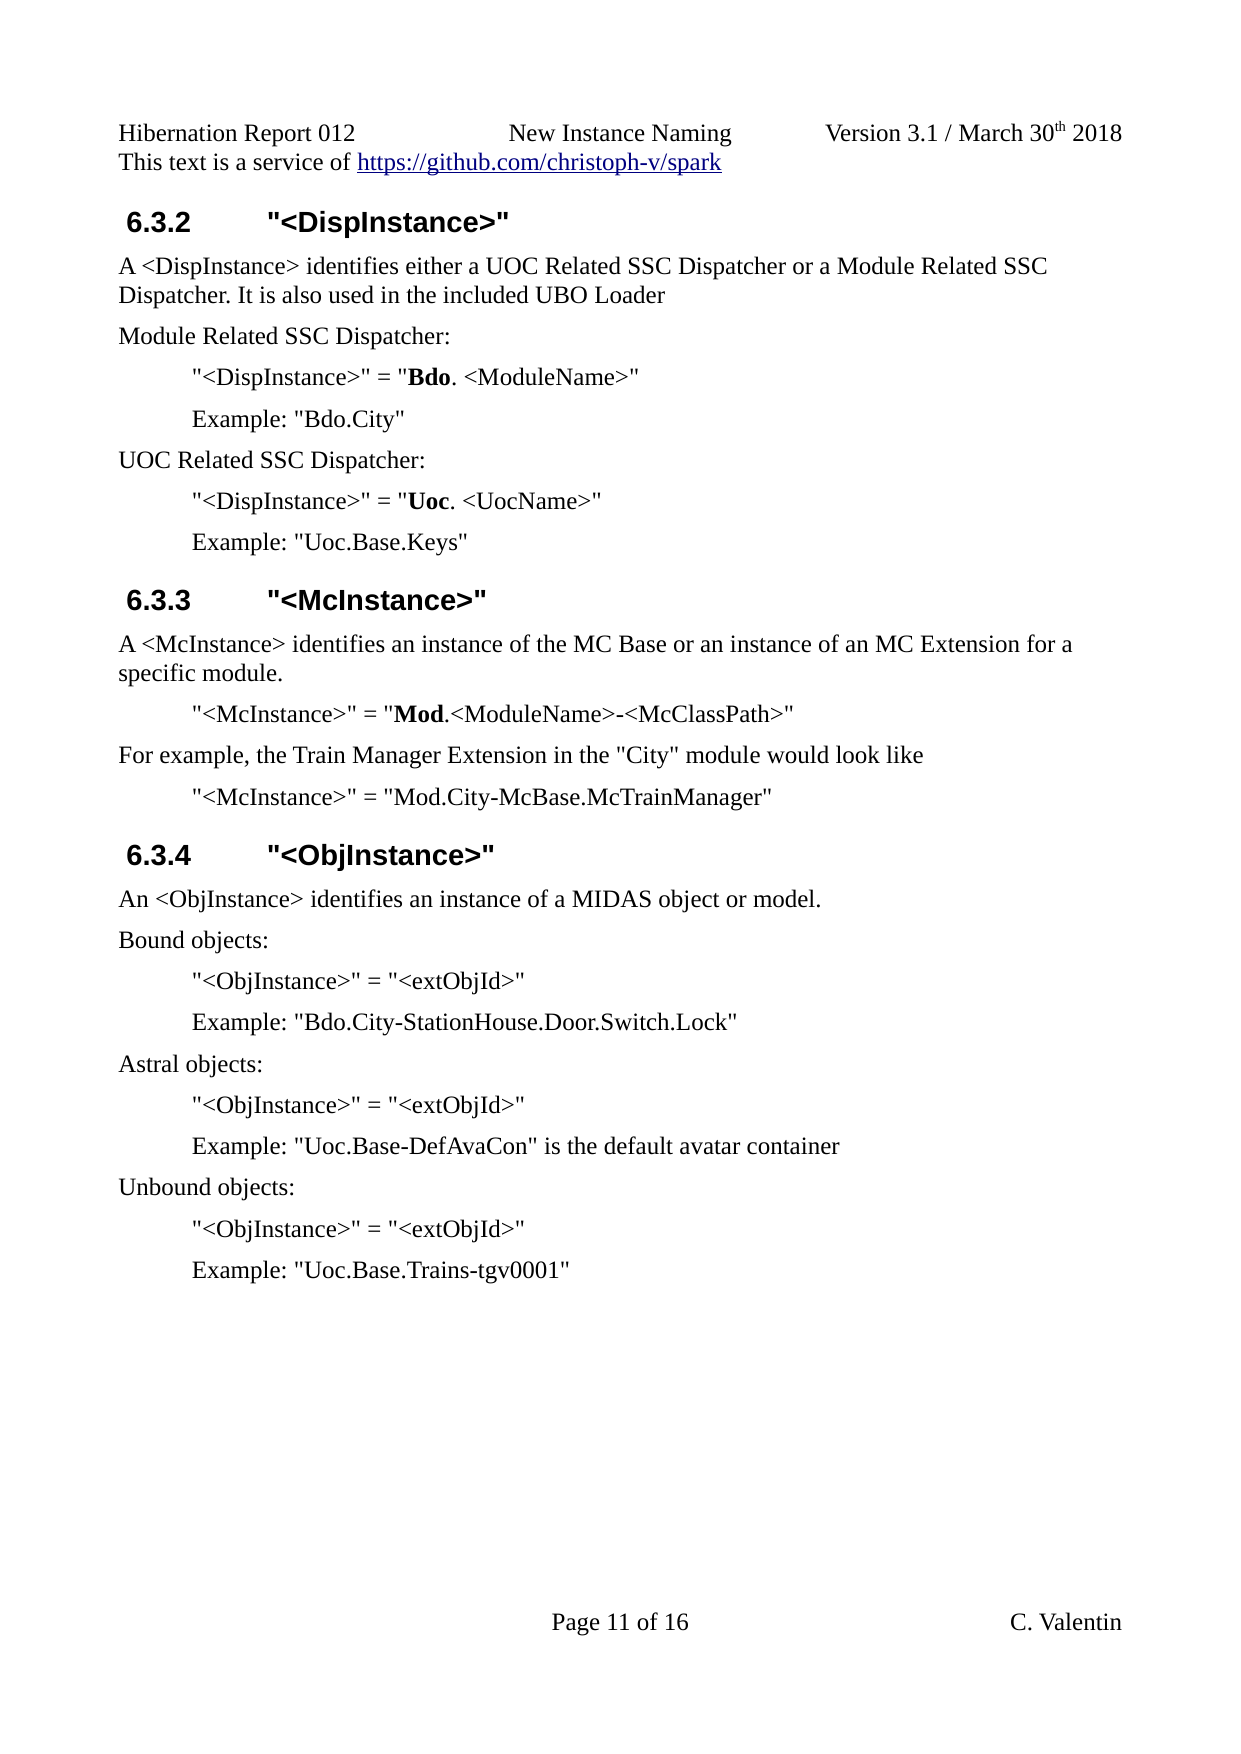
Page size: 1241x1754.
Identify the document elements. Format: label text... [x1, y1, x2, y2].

text "<McInstance>" = "Mod.City-McBase.McTrainManager" [192, 782, 1122, 811]
text "<McInstance>" = "Mod.<ModuleName>-<McClassPath>" [192, 699, 1122, 728]
text Unbound objects: [118, 1172, 1122, 1201]
text Example: "Uoc.Base.Trains-tgv0001" [192, 1255, 1122, 1284]
subtitle "<McInstance>" [118, 583, 1122, 617]
text Bound objects: [118, 925, 1122, 954]
text "<ObjInstance>" = "<extObjId>" [192, 966, 1122, 995]
text Example: "Bdo.City" [192, 404, 1122, 432]
text A <DispInstance> identifies either a UOC Related SSC Dispatcher or a Module Related SSC Dispatcher. It is also used in the included UBO Loader [118, 251, 1122, 309]
text Module Related SSC Dispatcher: [118, 321, 1122, 350]
text Astral objects: [118, 1049, 1122, 1077]
text "<ObjInstance>" = "<extObjId>" [192, 1214, 1122, 1242]
text Example: "Uoc.Base.Keys" [192, 527, 1122, 556]
text "<ObjInstance>" = "<extObjId>" [192, 1090, 1122, 1119]
text UOC Related SSC Dispatcher: [118, 445, 1122, 474]
text "<DispInstance>" = "Bdo. <ModuleName>" [192, 362, 1122, 391]
text Example: "Uoc.Base-DefAvaCon" is the default avatar container [192, 1131, 1122, 1160]
text "<DispInstance>" = "Uoc. <UocName>" [192, 486, 1122, 515]
text For example, the Train Manager Extension in the "City" module would look like [118, 741, 1122, 769]
text An <ObjInstance> identifies an instance of a MIDAS object or model. [118, 884, 1122, 912]
text A <McInstance> identifies an instance of the MC Base or an instance of an MC Extension for a specific module. [118, 629, 1122, 687]
subtitle "<DispInstance>" [118, 205, 1122, 239]
subtitle "<ObjInstance>" [118, 838, 1122, 871]
text Example: "Bdo.City-StationHouse.Door.Switch.Lock" [192, 1007, 1122, 1036]
